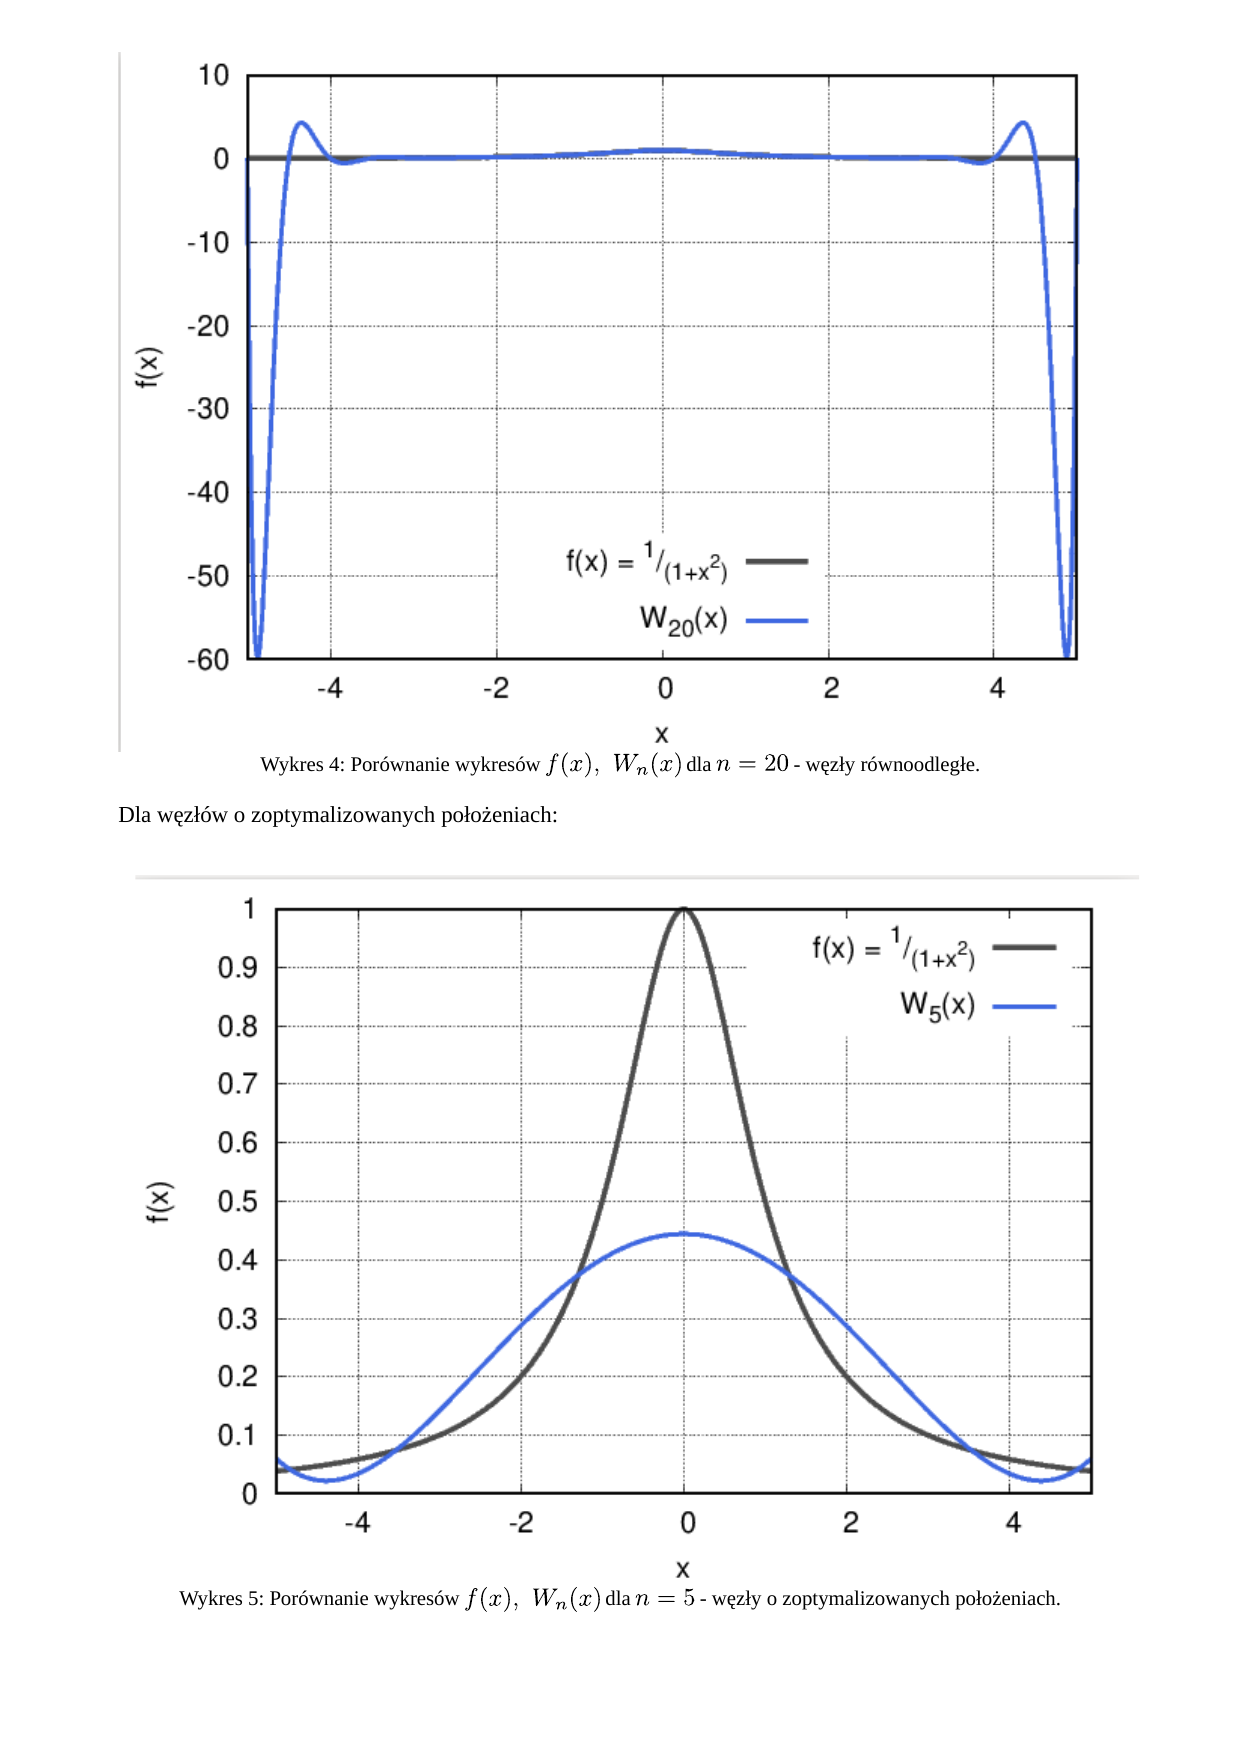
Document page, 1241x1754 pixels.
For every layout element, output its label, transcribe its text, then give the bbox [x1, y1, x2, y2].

picture [118, 52, 1123, 752]
text dla - węzły równoodległe. [676, 752, 1122, 777]
text Wykres 5: Porównanie wykresów dla - węzły o zoptymalizowanych położeniach. [118, 854, 1122, 1612]
picture [135, 875, 1140, 1587]
text Wykres 4: Porównanie wykresów [118, 752, 566, 777]
text Dla węzłów o zoptymalizowanych położeniach: [118, 801, 1122, 828]
